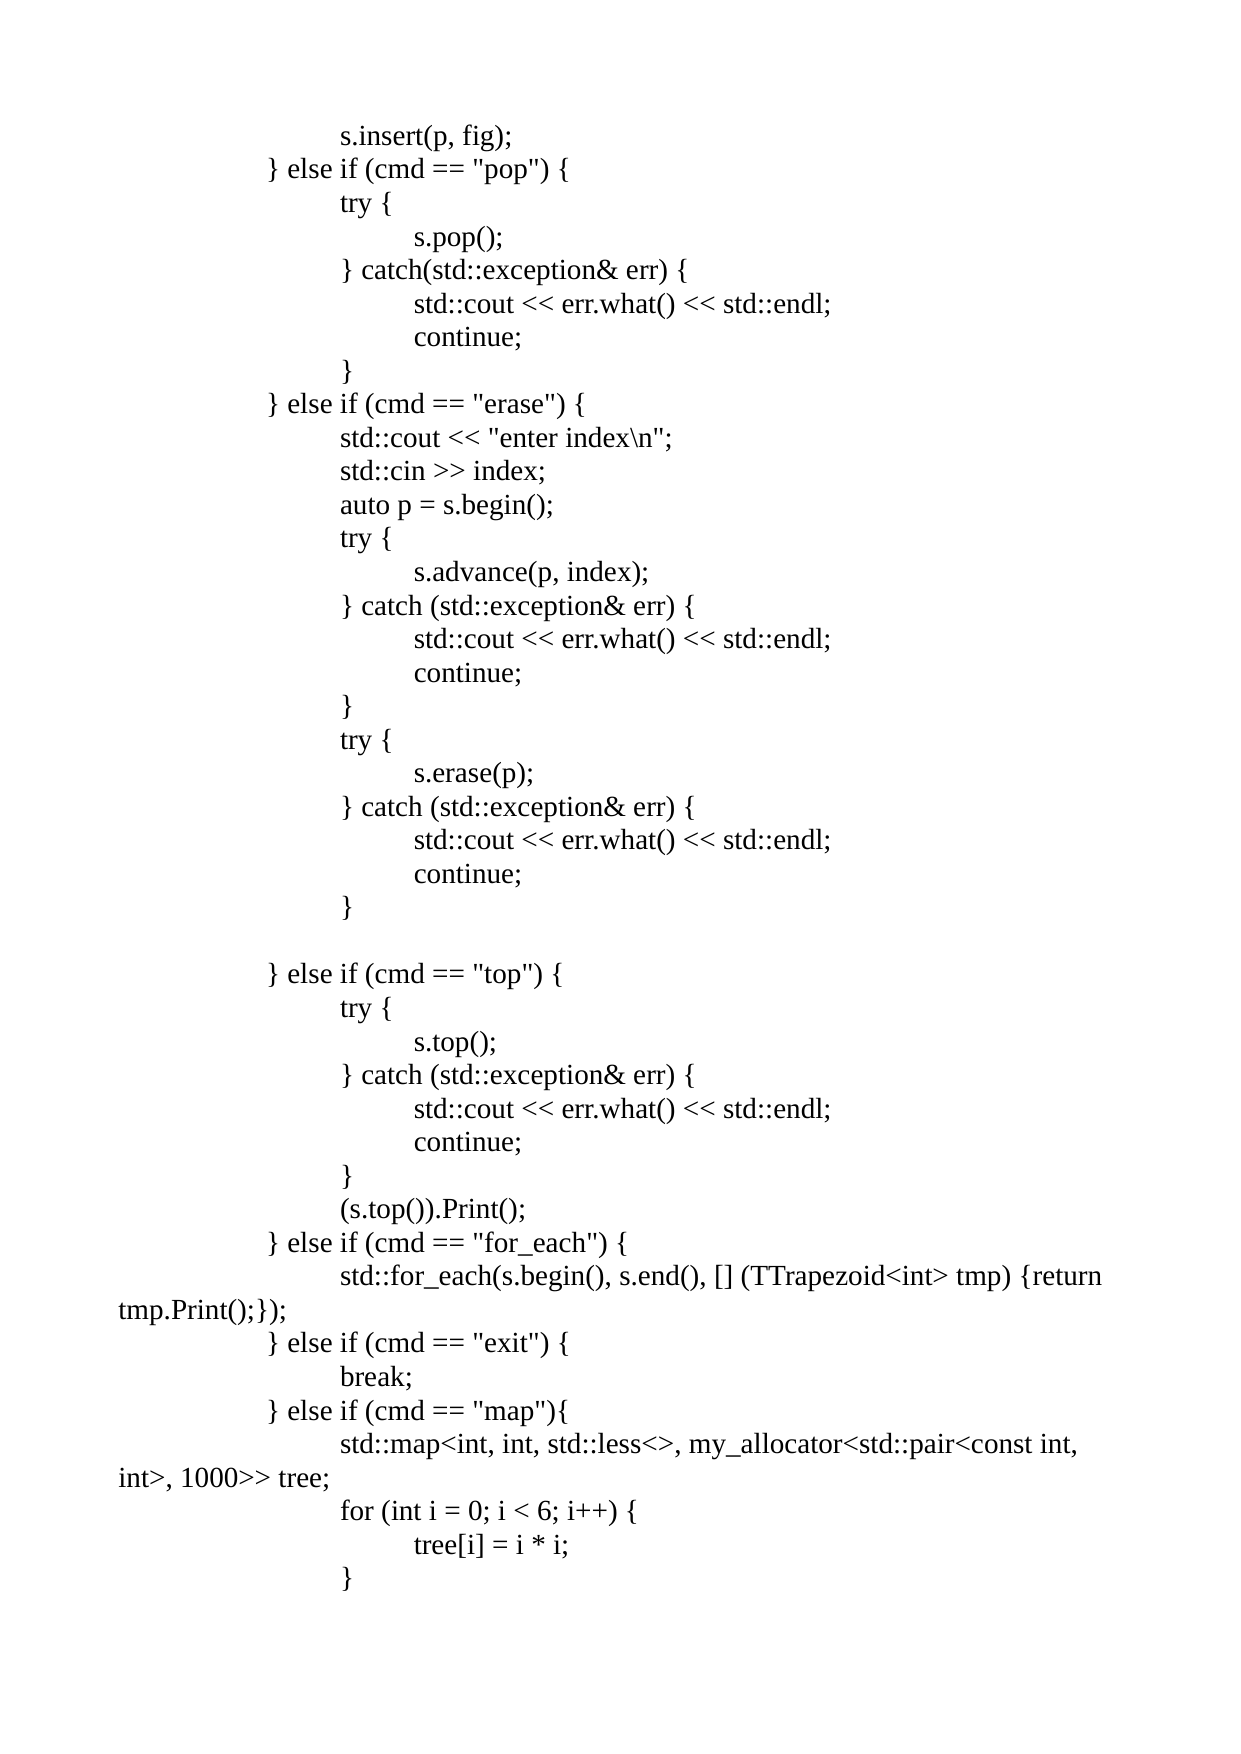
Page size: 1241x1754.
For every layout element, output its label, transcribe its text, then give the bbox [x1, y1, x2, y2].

text } catch (std::exception& err) { [118, 1057, 1122, 1091]
text std::cout << err.what() << std::endl; [118, 621, 1122, 655]
text } else if (cmd == "erase") { [118, 386, 1122, 420]
text s.top(); [118, 1024, 1122, 1057]
text continue; [118, 655, 1122, 688]
text try { [118, 185, 1122, 219]
text s.pop(); [118, 219, 1122, 252]
text } else if (cmd == "map"){ [118, 1393, 1122, 1426]
text s.insert(p, fig); [118, 118, 1122, 152]
text break; [118, 1359, 1122, 1393]
text tree[i] = i * i; [118, 1527, 1122, 1560]
text } else if (cmd == "exit") { [118, 1326, 1122, 1359]
text try { [118, 722, 1122, 755]
text try { [118, 521, 1122, 554]
text std::map<int, int, std::less<>, my_allocator<std::pair<const int, int>, 1000>> tree; [118, 1426, 1122, 1493]
text continue; [118, 856, 1122, 889]
text (s.top()).Print(); [118, 1191, 1122, 1225]
text std::cout << "enter index\n"; [118, 420, 1122, 453]
text auto p = s.begin(); [118, 487, 1122, 521]
text } catch (std::exception& err) { [118, 789, 1122, 822]
text for (int i = 0; i < 6; i++) { [118, 1493, 1122, 1527]
text } [118, 688, 1122, 722]
text } else if (cmd == "for_each") { [118, 1225, 1122, 1258]
text continue; [118, 1124, 1122, 1158]
text } catch(std::exception& err) { [118, 252, 1122, 286]
text s.erase(p); [118, 755, 1122, 789]
text std::cout << err.what() << std::endl; [118, 1091, 1122, 1124]
text } [118, 889, 1122, 923]
text try { [118, 990, 1122, 1024]
text } [118, 1560, 1122, 1594]
text s.advance(p, index); [118, 554, 1122, 588]
text } [118, 353, 1122, 386]
text std::cin >> index; [118, 453, 1122, 487]
text continue; [118, 319, 1122, 353]
text std::cout << err.what() << std::endl; [118, 822, 1122, 856]
text std::for_each(s.begin(), s.end(), [] (TTrapezoid<int> tmp) {return tmp.Print();}); [118, 1258, 1122, 1326]
text } else if (cmd == "top") { [118, 957, 1122, 990]
text } [118, 1158, 1122, 1191]
text } else if (cmd == "pop") { [118, 152, 1122, 185]
text std::cout << err.what() << std::endl; [118, 286, 1122, 319]
text } catch (std::exception& err) { [118, 588, 1122, 621]
